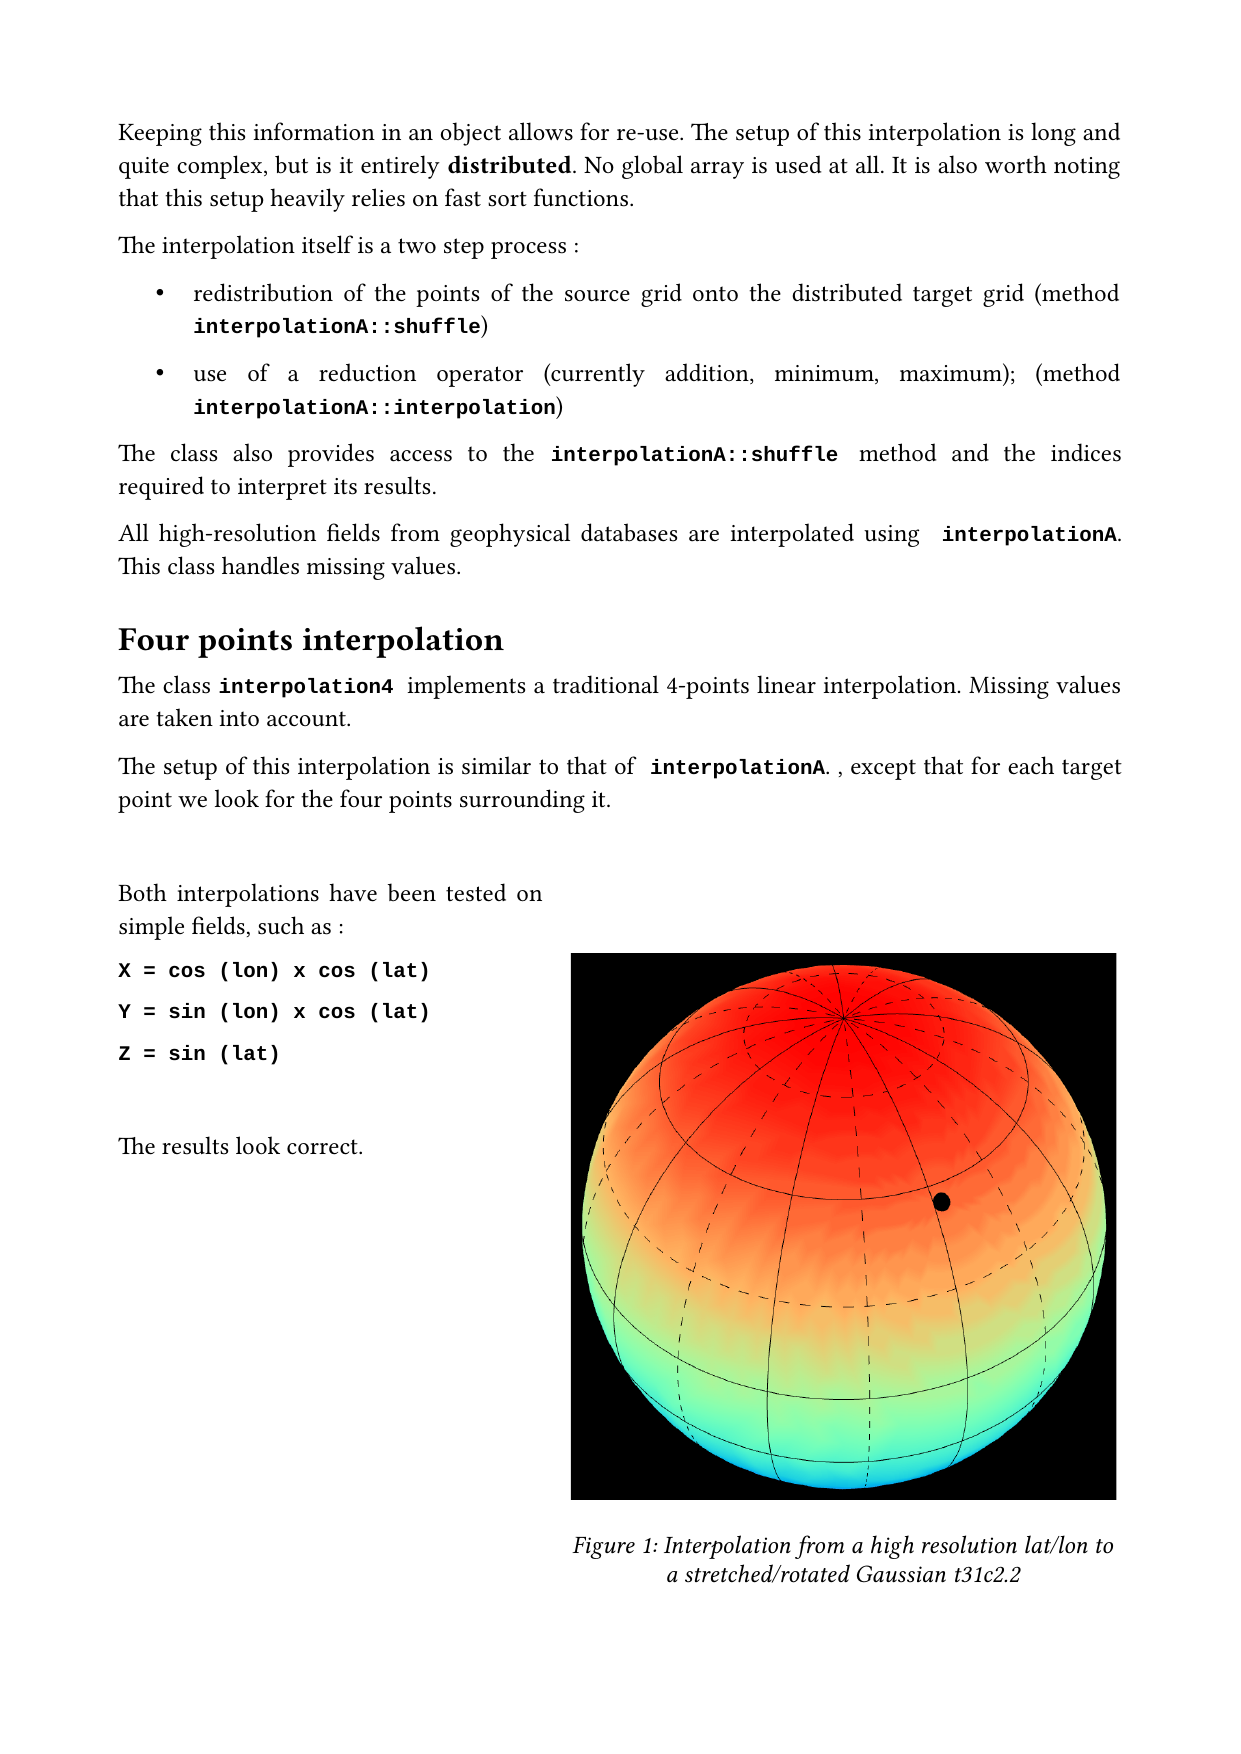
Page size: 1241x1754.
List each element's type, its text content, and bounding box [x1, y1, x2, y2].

subtitle Four points interpolation [118, 621, 1122, 659]
text Z = sin (lat) [118, 1043, 543, 1067]
text Y = sin (lon) x cos (lat) [118, 1001, 543, 1025]
text The class also provides access to the interpolationA::shuffle method and the indices required to interpret its results. [118, 439, 1122, 501]
text The results look correct. [118, 1132, 543, 1161]
list use of a reduction operator (currently addition, minimum, maximum); (method interpolationA::interpolation) [156, 359, 1122, 420]
text The class interpolation4 implements a traditional 4-points linear interpolation. Missing values are taken into account. [118, 671, 1122, 733]
text Both interpolations have been tested on simple fields, such as : [118, 879, 543, 941]
text Keeping this information in an object allows for re-use. The setup of this interpolation is long and quite complex, but is it entirely distributed. No global array is used at all. It is also worth noting that this setup heavily relies on fast sort functions. [118, 118, 1122, 212]
picture [570, 953, 1117, 1500]
text All high-resolution fields from geophysical databases are interpolated using interpolationA. This class handles missing values. [118, 519, 1122, 581]
text The setup of this interpolation is similar to that of interpolationA. , except that for each target point we look for the four points surrounding it. [118, 752, 1122, 813]
text Figure 1: Interpolation from a high resolution lat/lon to a stretched/rotated Gaussian t31c2.2 [571, 1500, 1116, 1588]
list redistribution of the points of the source grid onto the distributed target grid (method interpolationA::shuffle) [156, 278, 1122, 340]
text [571, 941, 1116, 953]
text X = cos (lon) x cos (lat) [118, 959, 543, 983]
text The interpolation itself is a two step process : [118, 231, 1122, 260]
